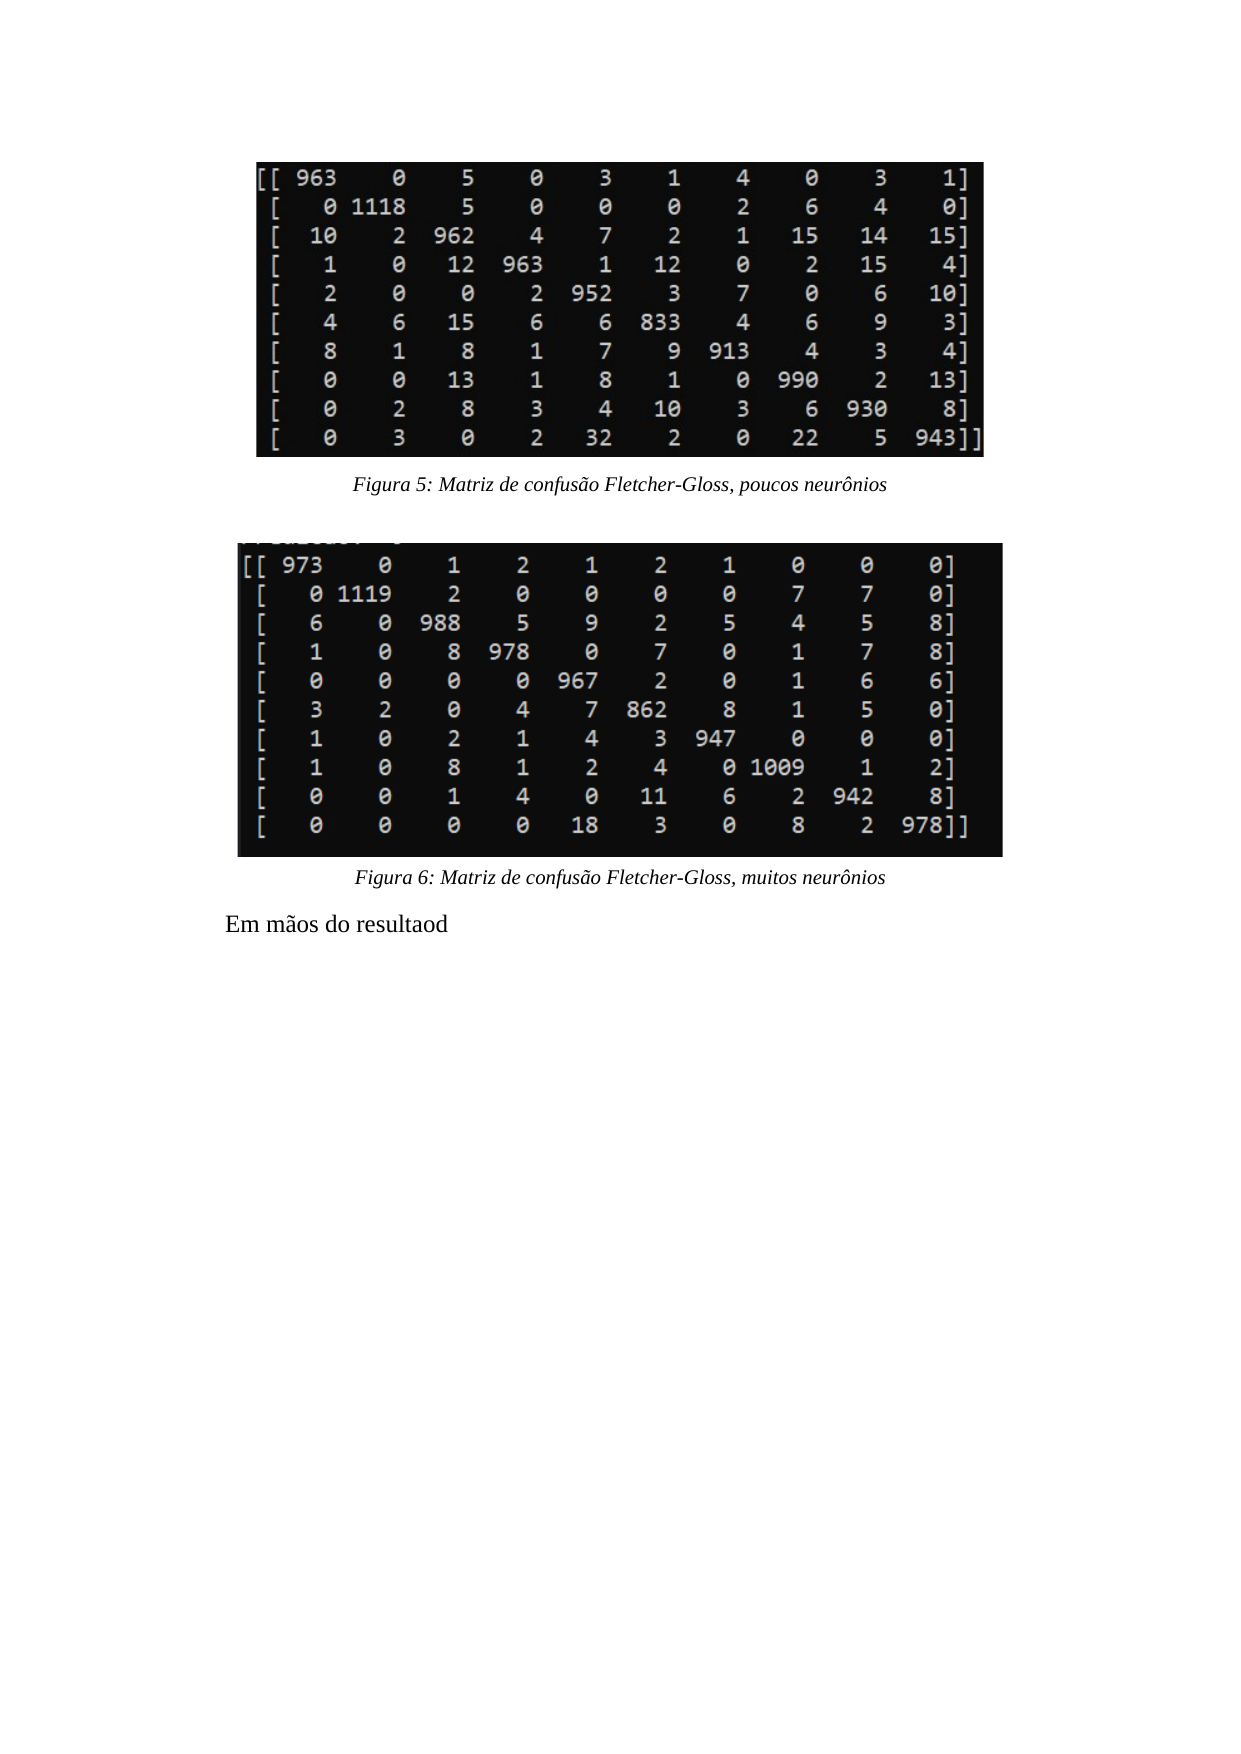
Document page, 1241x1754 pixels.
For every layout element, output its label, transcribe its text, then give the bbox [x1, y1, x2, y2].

text Em mãos do resultaod [150, 909, 1090, 938]
text Figura 5: Matriz de confusão Fletcher-Gloss, poucos neurônios [256, 457, 984, 496]
text Figura 6: Matriz de confusão Fletcher-Gloss, muitos neurônios [238, 857, 1003, 889]
picture [237, 543, 1003, 857]
picture [256, 162, 984, 457]
